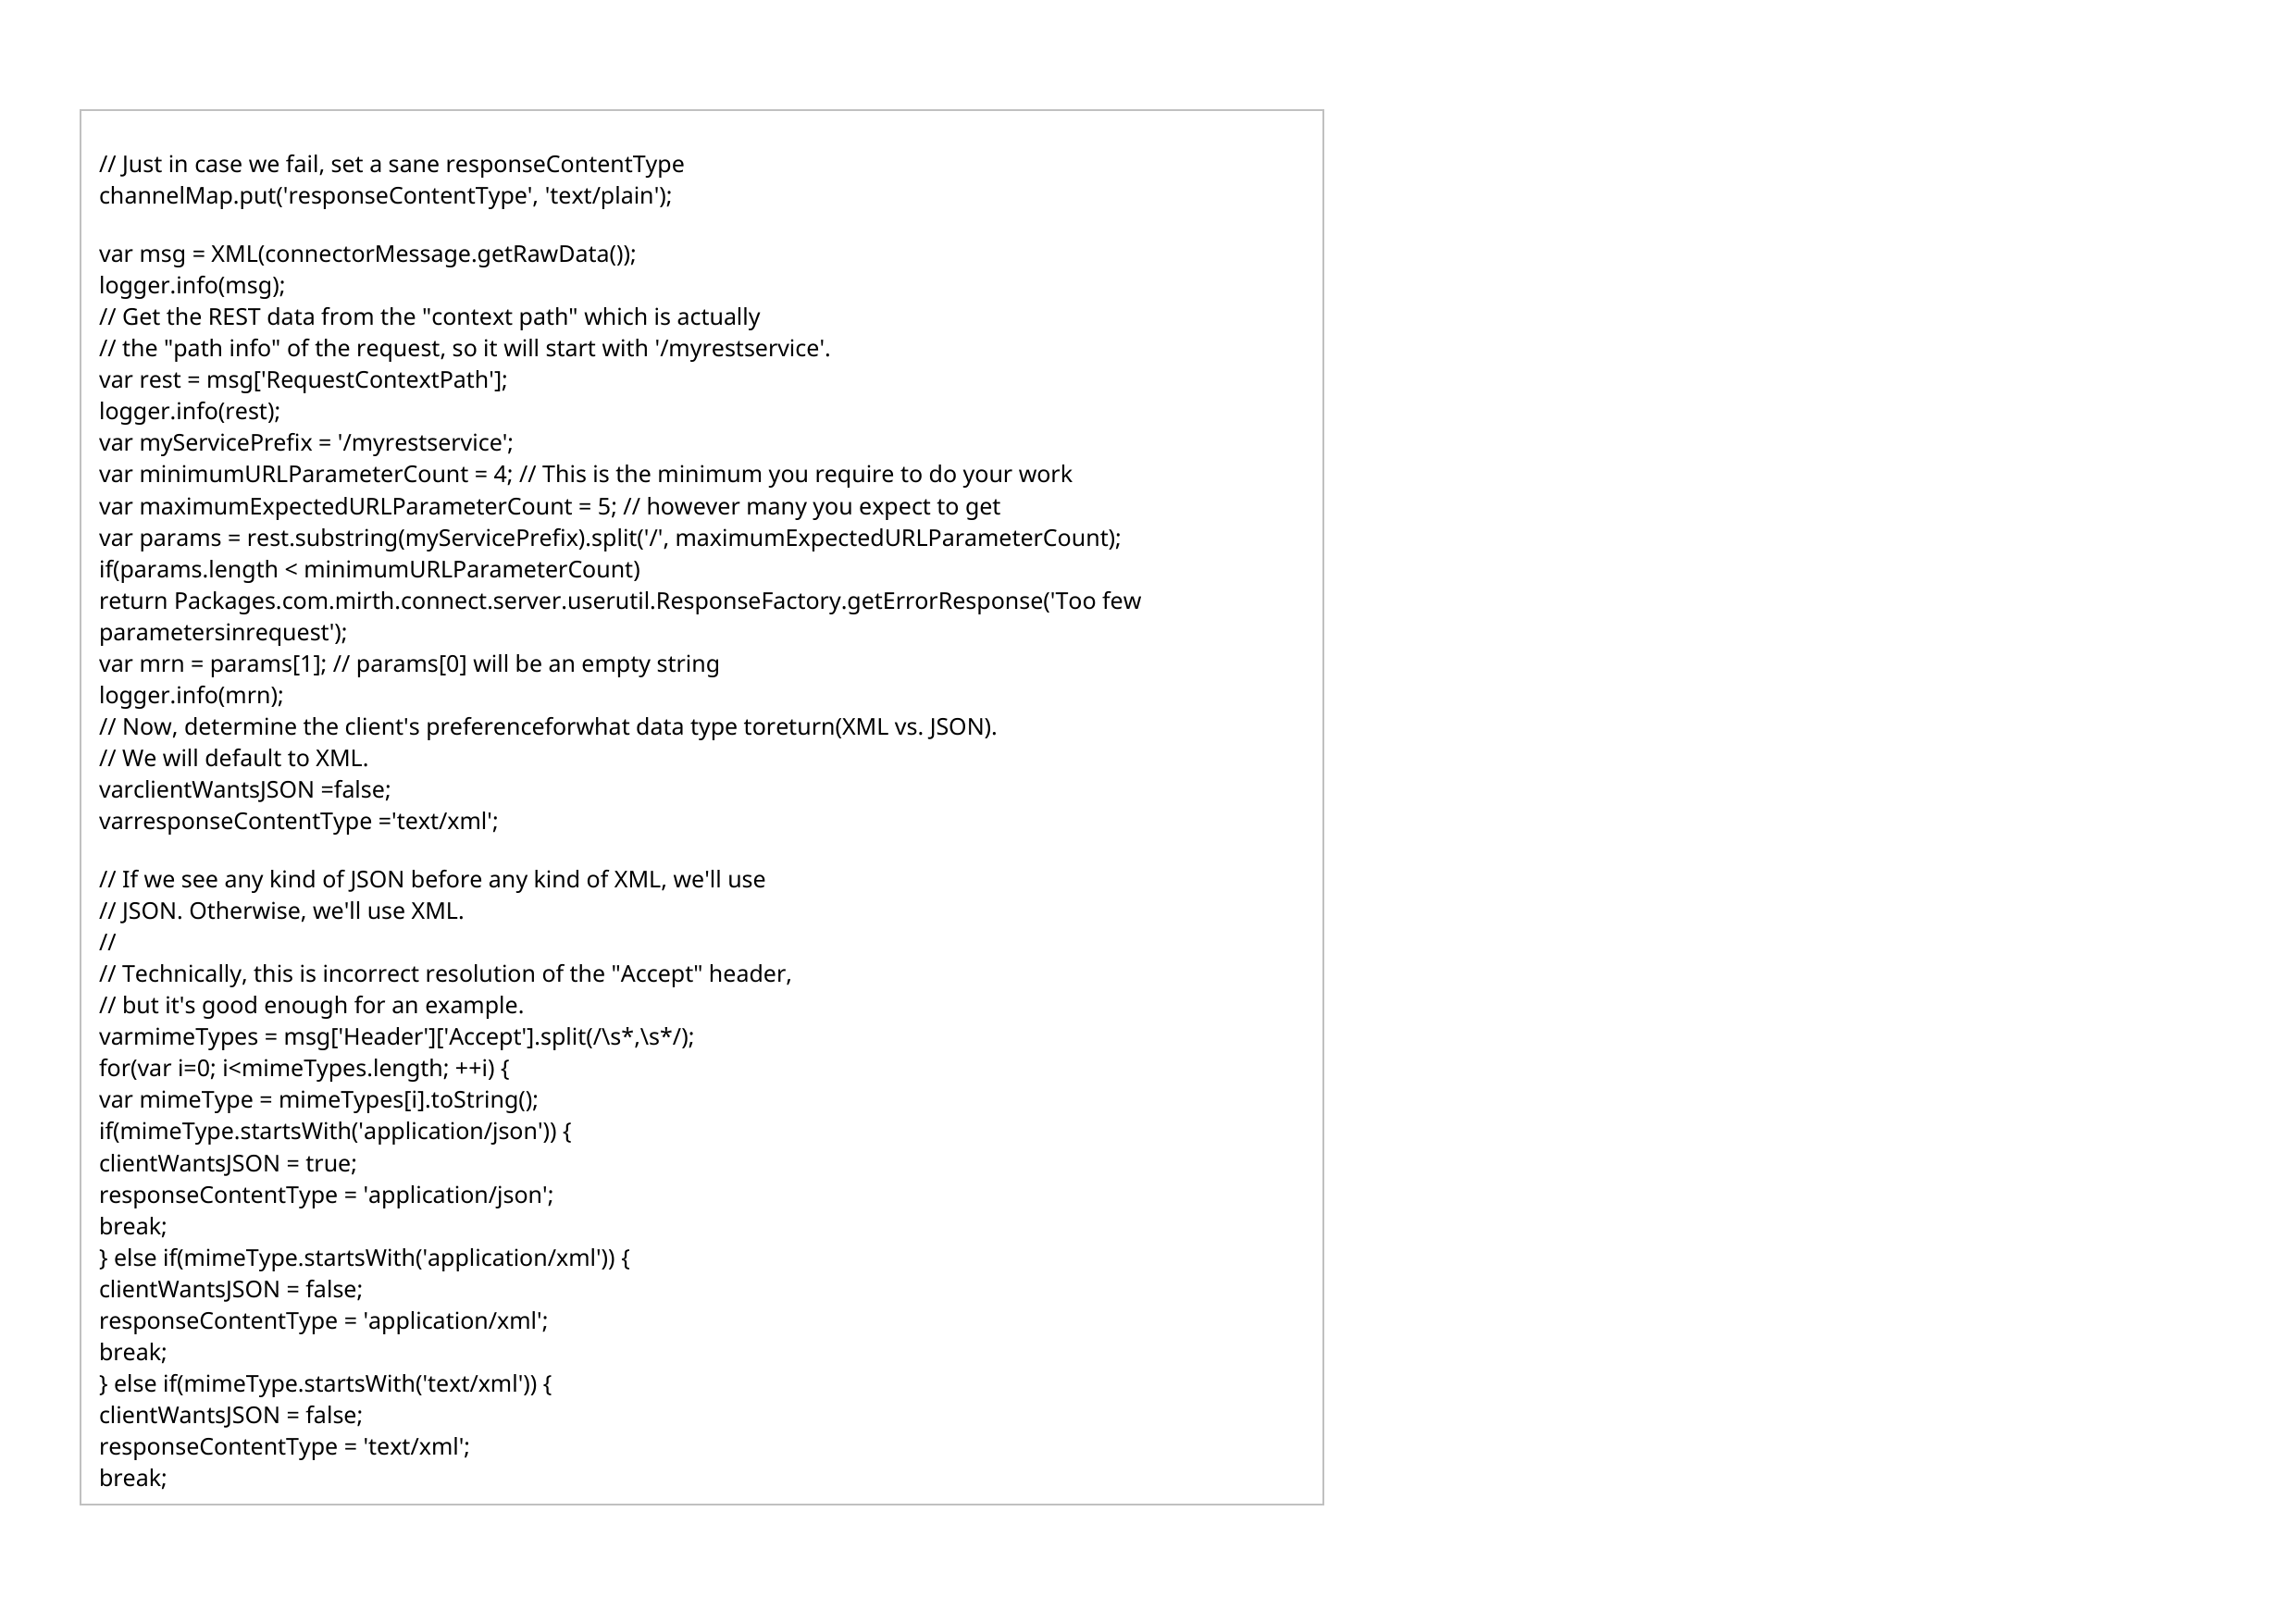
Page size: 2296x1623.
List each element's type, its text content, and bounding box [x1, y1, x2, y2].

table_header // Just in case we fail, set a sane responseContentType channelMap.put('responseContentType', 'text/plain'); var msg = XML(connectorMessage.getRawData()); logger.info(msg); // Get the REST data from the "context path" which is actually // the "path info" of the request, so it will start with '/myrestservice'. var rest = msg['RequestContextPath']; logger.info(rest); var myServicePrefix = '/myrestservice'; var minimumURLParameterCount = 4; // This is the minimum you require to do your work var maximumExpectedURLParameterCount = 5; // however many you expect to get var params = rest.substring(myServicePrefix).split('/', maximumExpectedURLParameterCount); if(params.length < minimumURLParameterCount) return Packages.com.mirth.connect.server.userutil.ResponseFactory.getErrorResponse('Too few parametersinrequest'); var mrn = params[1]; // params[0] will be an empty string logger.info(mrn); // Now, determine the client's preferenceforwhat data type toreturn(XML vs. JSON). // We will default to XML. varclientWantsJSON =false; varresponseContentType ='text/xml'; // If we see any kind of JSON before any kind of XML, we'll use // JSON. Otherwise, we'll use XML. // // Technically, this is incorrect resolution of the "Accept" header, // but it's good enough for an example. varmimeTypes = msg['Header']['Accept'].split(/\s*,\s*/); for(var i=0; i<mimeTypes.length; ++i) { var mimeType = mimeTypes[i].toString(); if(mimeType.startsWith('application/json')) { clientWantsJSON = true; responseContentType = 'application/json'; break; } else if(mimeType.startsWith('application/xml')) { clientWantsJSON = false; responseContentType = 'application/xml'; break; } else if(mimeType.startsWith('text/xml')) { clientWantsJSON = false; responseContentType = 'text/xml'; break; [81, 111, 1322, 1504]
